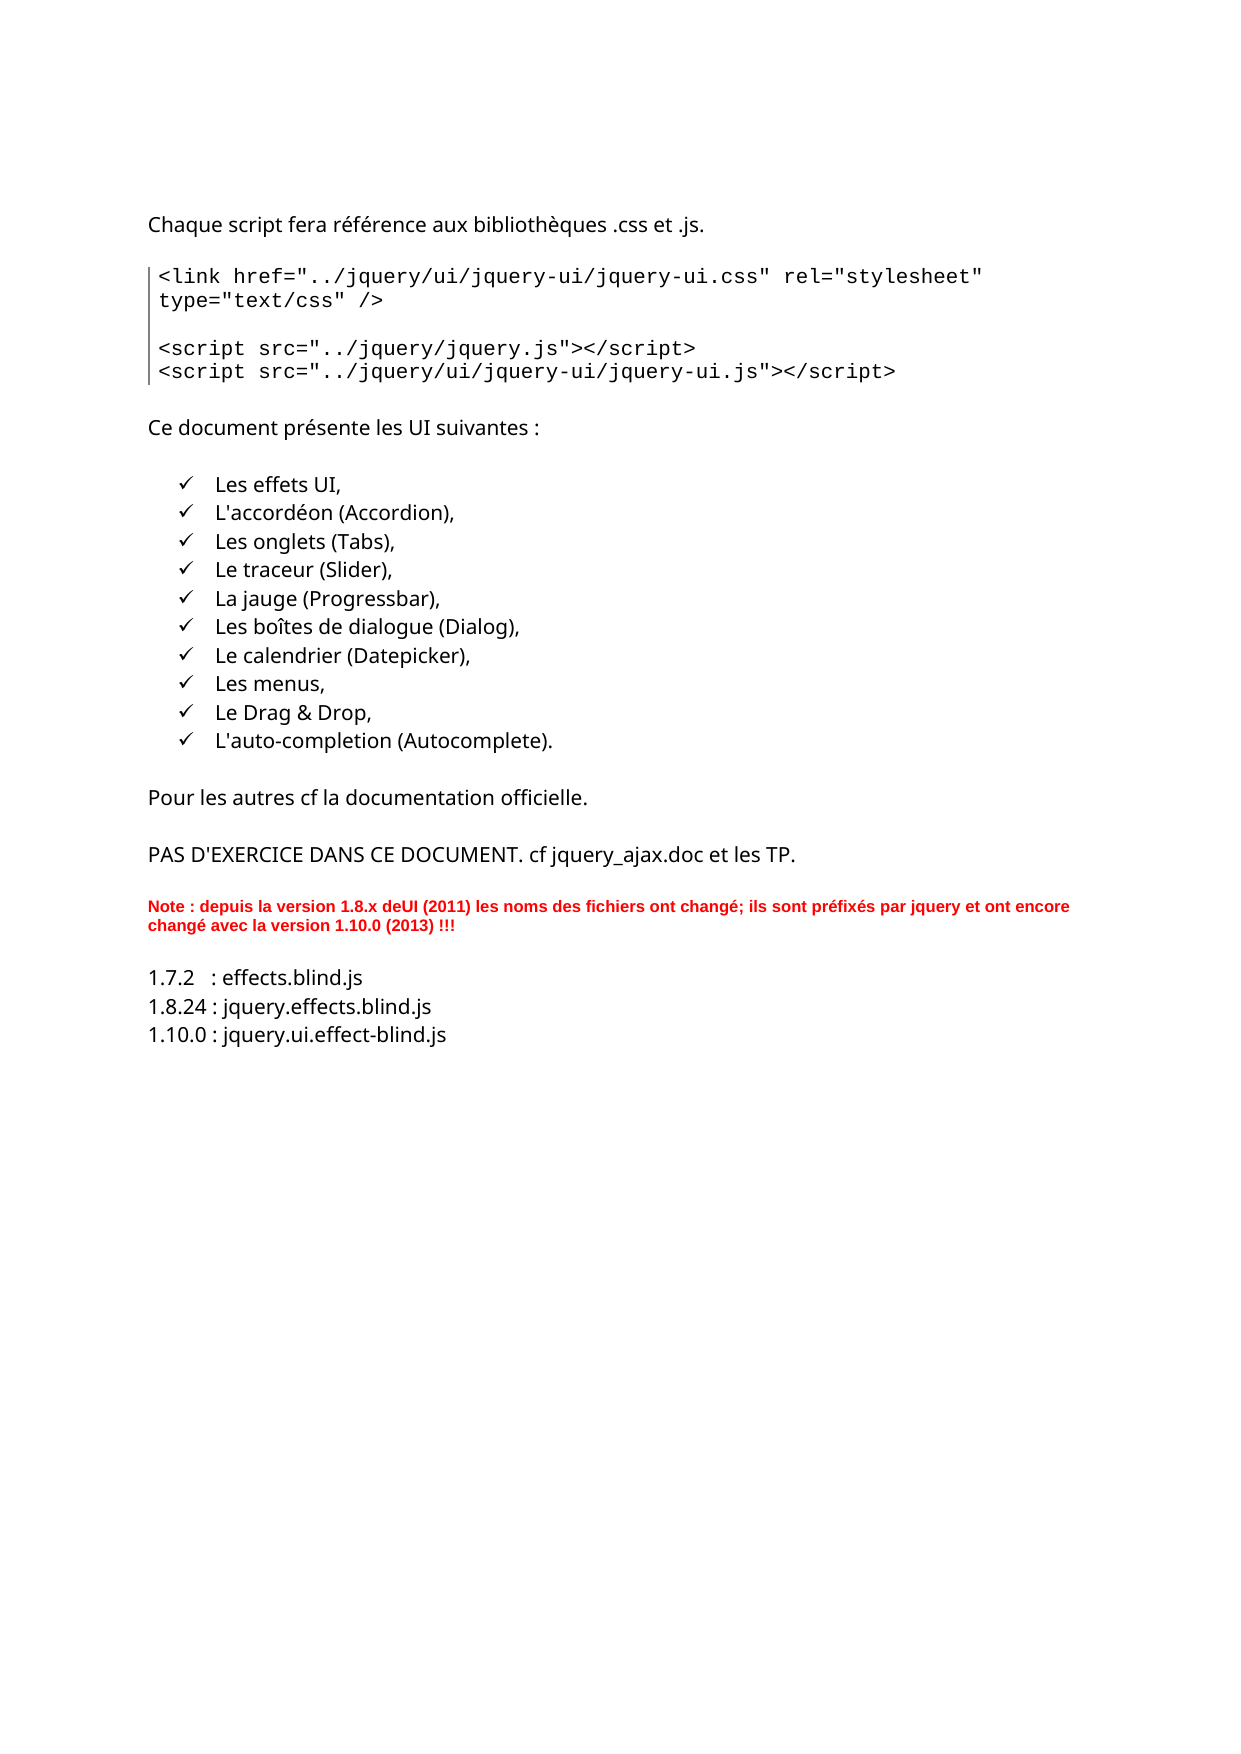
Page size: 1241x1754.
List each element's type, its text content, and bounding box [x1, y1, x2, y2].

list L'accordéon (Accordion), [177, 498, 1092, 527]
list La jauge (Progressbar), [177, 584, 1092, 612]
text <link href="../jquery/ui/jquery-ui/jquery-ui.css" rel="stylesheet" type="text/css" /> [150, 267, 1092, 314]
text Chaque script fera référence aux bibliothèques .css et .js. [148, 210, 1092, 238]
text 1.8.24 : jquery.effects.blind.js [148, 992, 1092, 1020]
list Le traceur (Slider), [177, 555, 1092, 584]
list Le calendrier (Datepicker), [177, 641, 1092, 669]
text 1.10.0 : jquery.ui.effect-blind.js [148, 1020, 1092, 1049]
list Le Drag & Drop, [177, 698, 1092, 726]
list Les onglets (Tabs), [177, 527, 1092, 555]
list Les effets UI, [177, 470, 1092, 498]
text <script src="../jquery/ui/jquery-ui/jquery-ui.js"></script> [150, 361, 1092, 385]
list Les boîtes de dialogue (Dialog), [177, 612, 1092, 641]
text 1.7.2 : effects.blind.js [148, 963, 1092, 992]
list Les menus, [177, 669, 1092, 698]
list L'auto-completion (Autocomplete). [177, 726, 1092, 754]
text <script src="../jquery/jquery.js"></script> [150, 337, 1092, 361]
text Pour les autres cf la documentation officielle. [148, 783, 1092, 811]
text Note : depuis la version 1.8.x deUI (2011) les noms des fichiers ont changé; ils sont préfixés par jquery et ont encore changé avec la version 1.10.0 (2013) !!! [148, 897, 1092, 935]
text PAS D'EXERCICE DANS CE DOCUMENT. cf jquery_ajax.doc et les TP. [148, 840, 1092, 868]
text Ce document présente les UI suivantes : [148, 413, 1092, 442]
